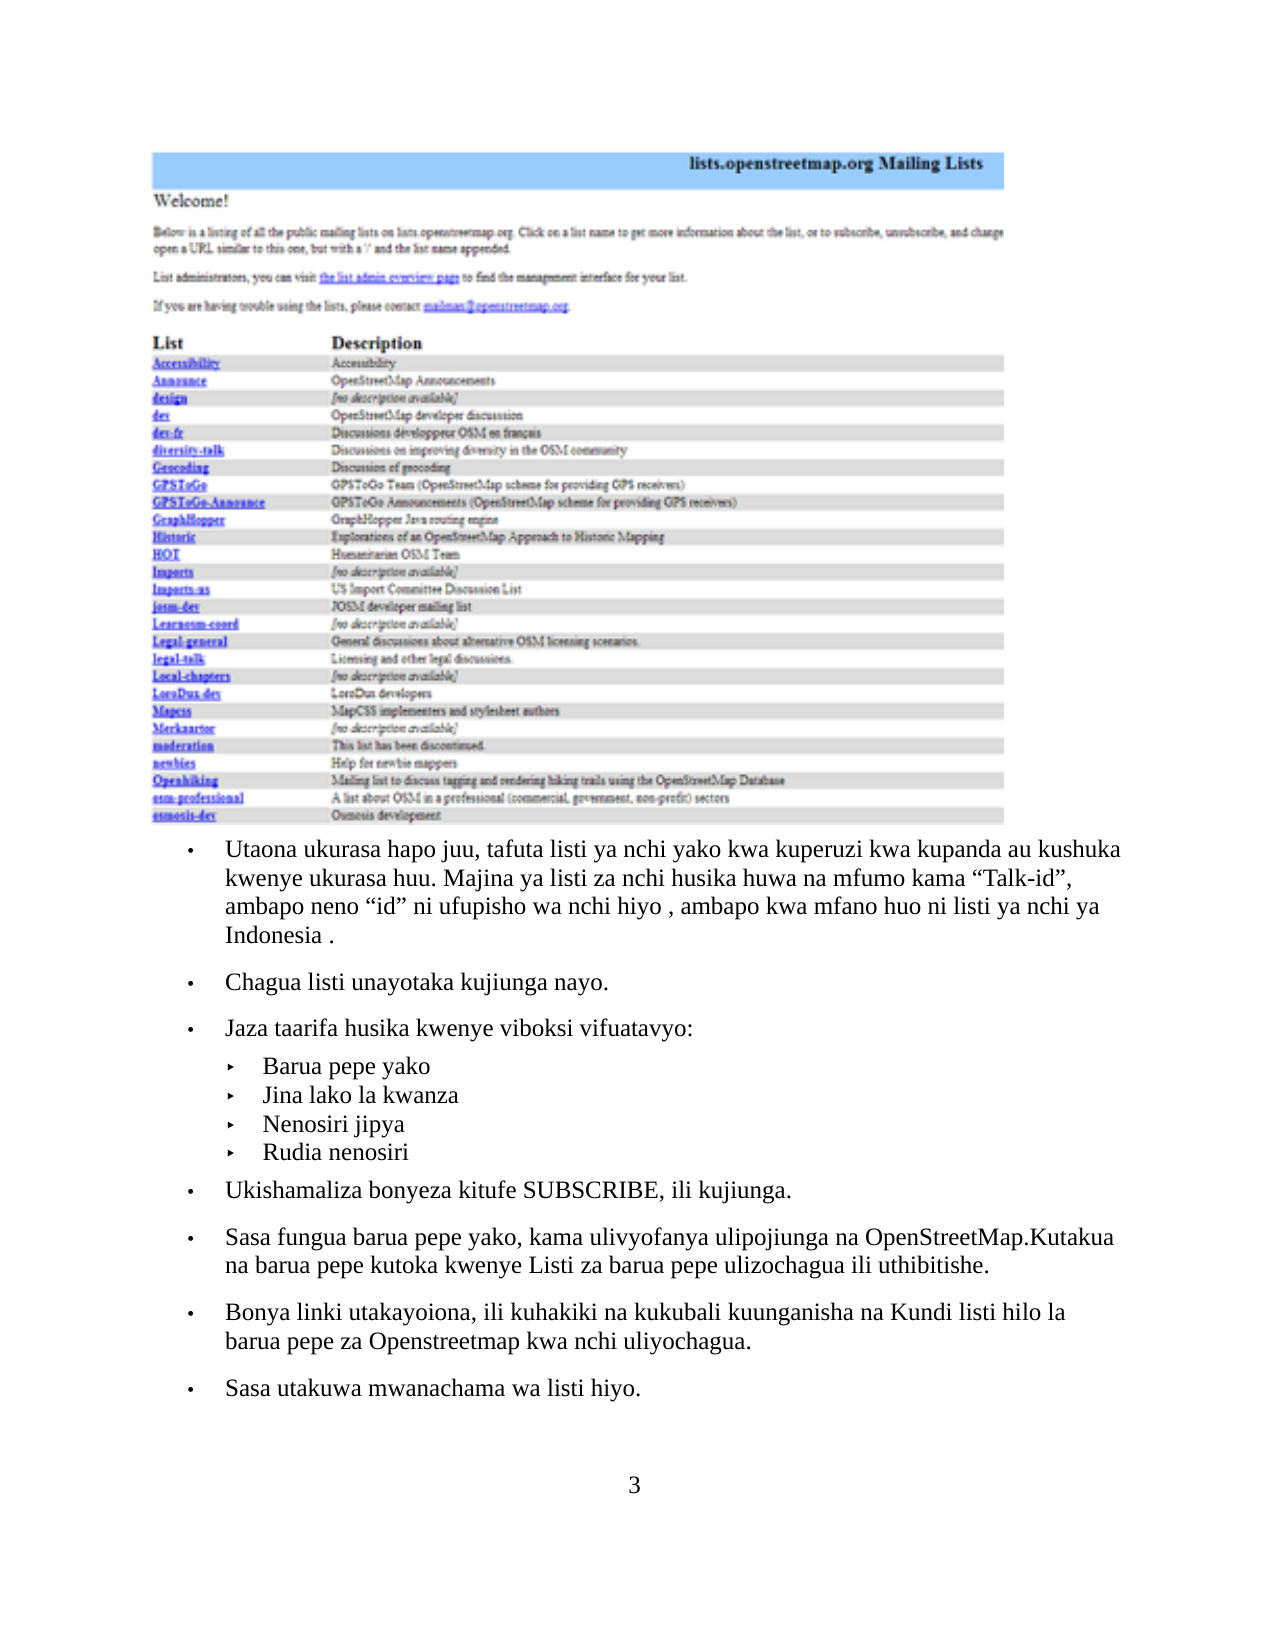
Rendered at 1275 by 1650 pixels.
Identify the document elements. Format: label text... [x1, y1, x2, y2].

list Jina lako la kwanza [225, 1080, 1125, 1109]
list Chagua listi unayotaka kujiunga nayo. [187, 967, 1125, 996]
list Ukishamaliza bonyeza kitufe SUBSCRIBE, ili kujiunga. [187, 1175, 1125, 1204]
list Nenosiri jipya [225, 1109, 1125, 1137]
list Utaona ukurasa hapo juu, tafuta listi ya nchi yako kwa kuperuzi kwa kupanda au kushuka kwenye ukurasa huu. Majina ya listi za nchi husika huwa na mfumo kama “Talk-id”, ambapo neno “id” ni ufupisho wa nchi hiyo , ambapo kwa mfano huo ni listi ya nchi ya Indonesia . [187, 834, 1125, 949]
picture [150, 150, 1005, 825]
list Barua pepe yako [225, 1051, 1125, 1080]
list Sasa utakuwa mwanachama wa listi hiyo. [187, 1373, 1125, 1401]
list Bonya linki utakayoiona, ili kuhakiki na kukubali kuunganisha na Kundi listi hilo la barua pepe za Openstreetmap kwa nchi uliyochagua. [187, 1297, 1125, 1355]
list Rudia nenosiri [225, 1137, 1125, 1166]
list Sasa fungua barua pepe yako, kama ulivyofanya ulipojiunga na OpenStreetMap.Kutakua na barua pepe kutoka kwenye Listi za barua pepe ulizochagua ili uthibitishe. [187, 1222, 1125, 1279]
list Jaza taarifa husika kwenye viboksi vifuatavyo: [187, 1013, 1125, 1042]
